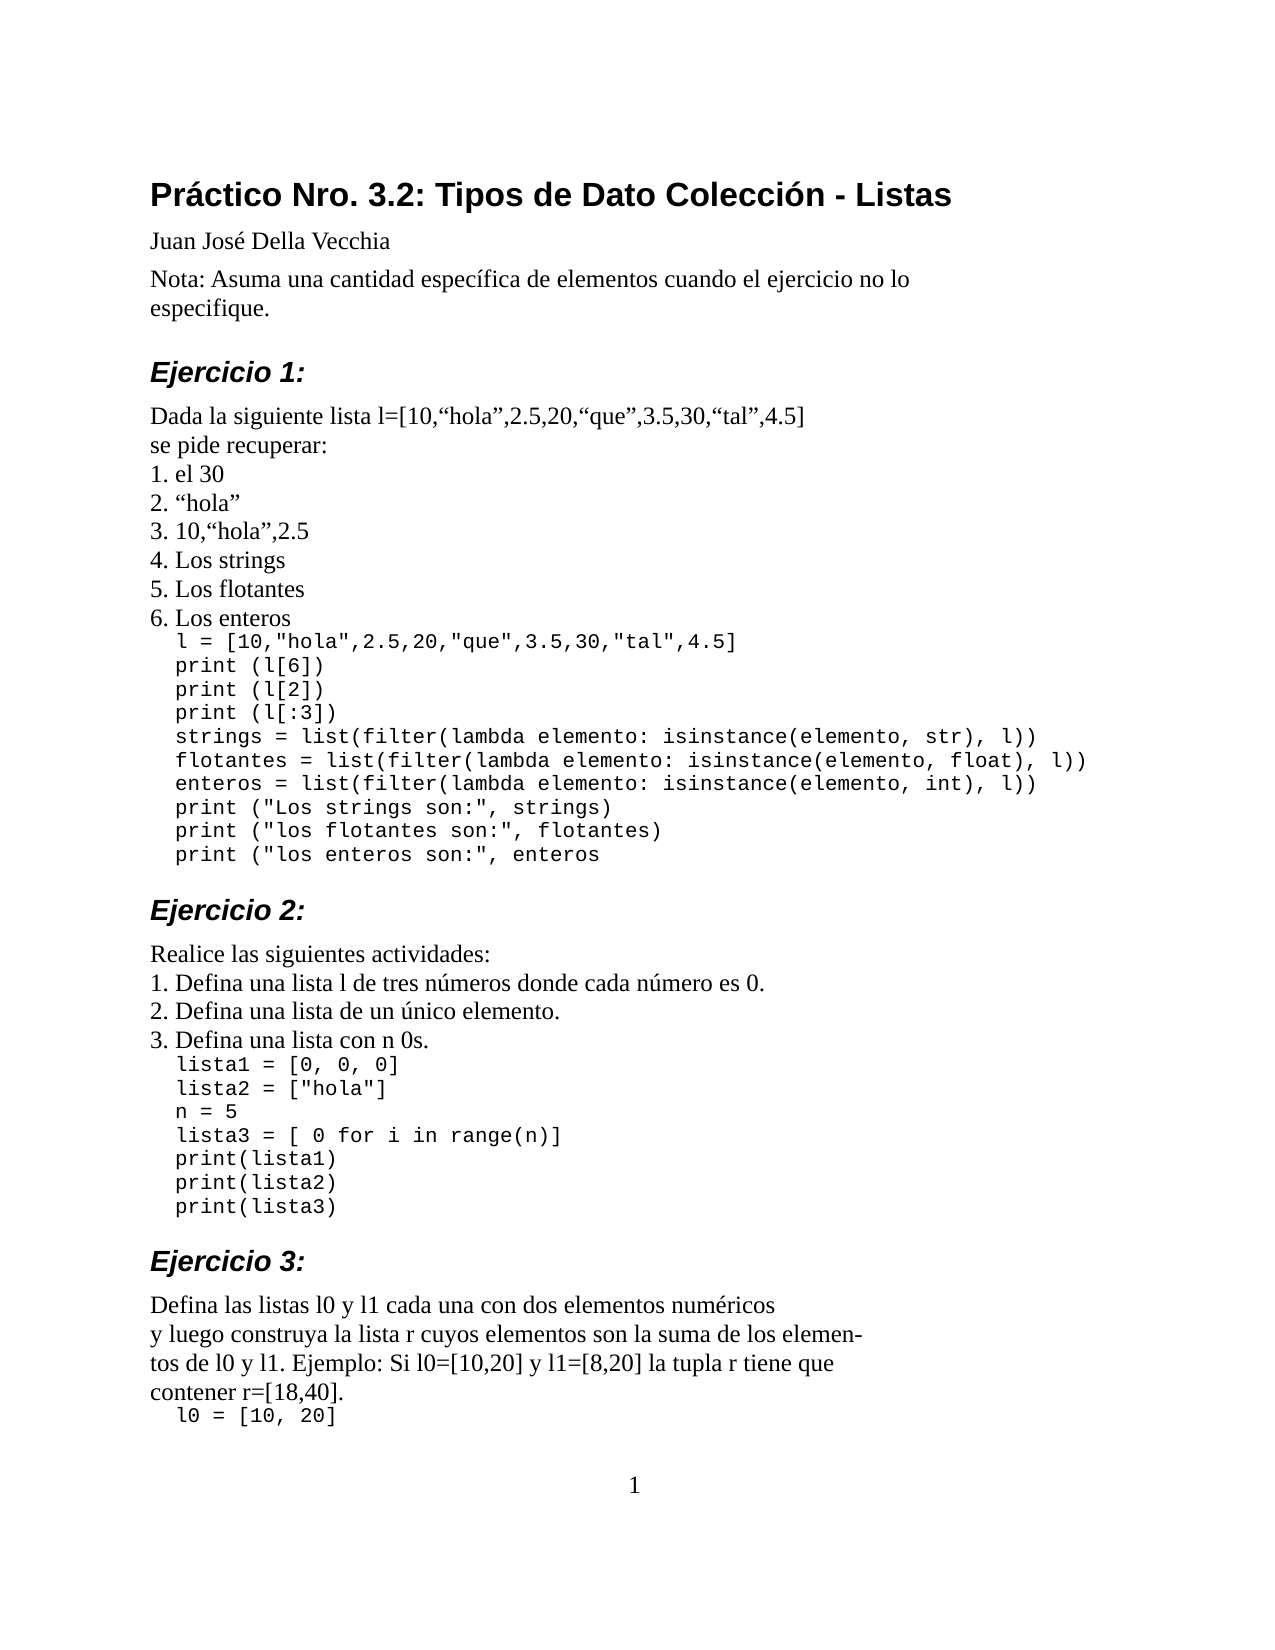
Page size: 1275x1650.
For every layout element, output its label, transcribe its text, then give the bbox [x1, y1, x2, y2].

subtitle Ejercicio 2: [150, 893, 1125, 926]
text Defina las listas l0 y l1 cada una con dos elementos numéricos y luego construya la lista r cuyos elementos son la suma de los elemen- tos de l0 y l1. Ejemplo: Si l0=[10,20] y l1=[8,20] la tupla r tiene que contener r=[18,40]. [150, 1290, 1125, 1405]
text flotantes = list(filter(lambda elemento: isinstance(elemento, float), l)) [150, 749, 1125, 773]
text print(lista2) [150, 1172, 1125, 1196]
text Nota: Asuma una cantidad específica de elementos cuando el ejercicio no lo especifique. [150, 264, 1125, 321]
subtitle Práctico Nro. 3.2: Tipos de Dato Colección - Listas [150, 175, 1125, 214]
text print (l[6]) [150, 655, 1125, 679]
text Juan José Della Vecchia [150, 226, 1125, 255]
text print ("los enteros son:", enteros [150, 844, 1125, 868]
text l0 = [10, 20] [150, 1405, 1125, 1429]
text Dada la siguiente lista l=[10,“hola”,2.5,20,“que”,3.5,30,“tal”,4.5] se pide recuperar: 1. el 30 2. “hola” 3. 10,“hola”,2.5 4. Los strings 5. Los flotantes 6. Los enteros [150, 401, 1125, 631]
text print ("los flotantes son:", flotantes) [150, 821, 1125, 844]
subtitle Ejercicio 3: [150, 1244, 1125, 1278]
text n = 5 [150, 1101, 1125, 1125]
text print (l[2]) [150, 679, 1125, 702]
text print(lista1) [150, 1148, 1125, 1172]
text print ("Los strings son:", strings) [150, 797, 1125, 821]
text lista3 = [ 0 for i in range(n)] [150, 1125, 1125, 1148]
text print (l[:3]) [150, 702, 1125, 726]
text l = [10,"hola",2.5,20,"que",3.5,30,"tal",4.5] [150, 631, 1125, 655]
text print(lista3) [150, 1196, 1125, 1219]
text Realice las siguientes actividades: 1. Defina una lista l de tres números donde cada número es 0. 2. Defina una lista de un único elemento. 3. Defina una lista con n 0s. [150, 939, 1125, 1054]
text strings = list(filter(lambda elemento: isinstance(elemento, str), l)) [150, 726, 1125, 749]
text lista2 = ["hola"] [150, 1077, 1125, 1101]
text lista1 = [0, 0, 0] [150, 1054, 1125, 1077]
text enteros = list(filter(lambda elemento: isinstance(elemento, int), l)) [150, 773, 1125, 797]
subtitle Ejercicio 1: [150, 355, 1125, 389]
